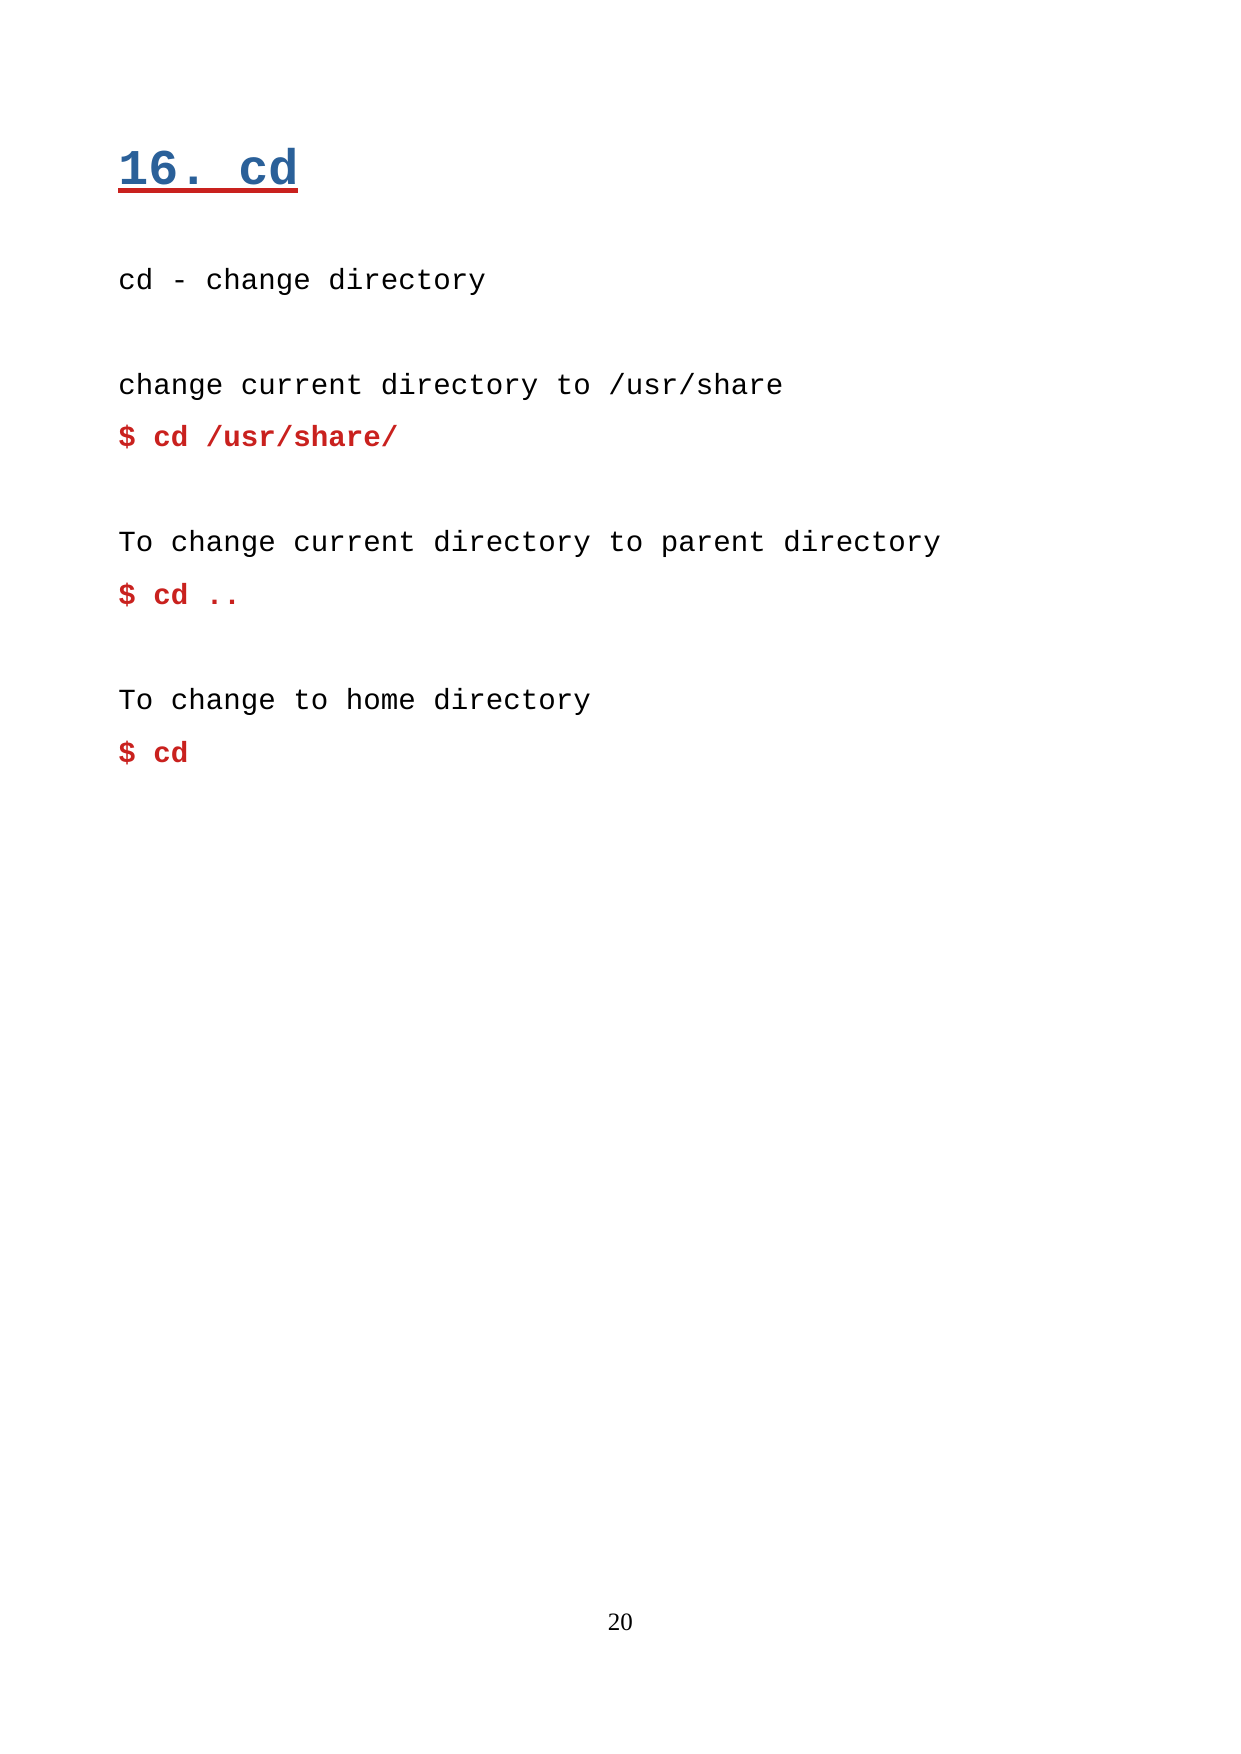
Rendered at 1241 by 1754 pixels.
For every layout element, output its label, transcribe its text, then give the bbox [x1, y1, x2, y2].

subtitle 16. cd [118, 143, 1122, 200]
text cd - change directory [118, 265, 1122, 298]
text $ cd /usr/share/ [118, 422, 1122, 456]
text $ cd [118, 738, 1122, 771]
text To change current directory to parent directory [118, 528, 1122, 561]
text To change to home directory [118, 685, 1122, 718]
text change current directory to /usr/share [118, 370, 1122, 403]
text $ cd .. [118, 580, 1122, 613]
